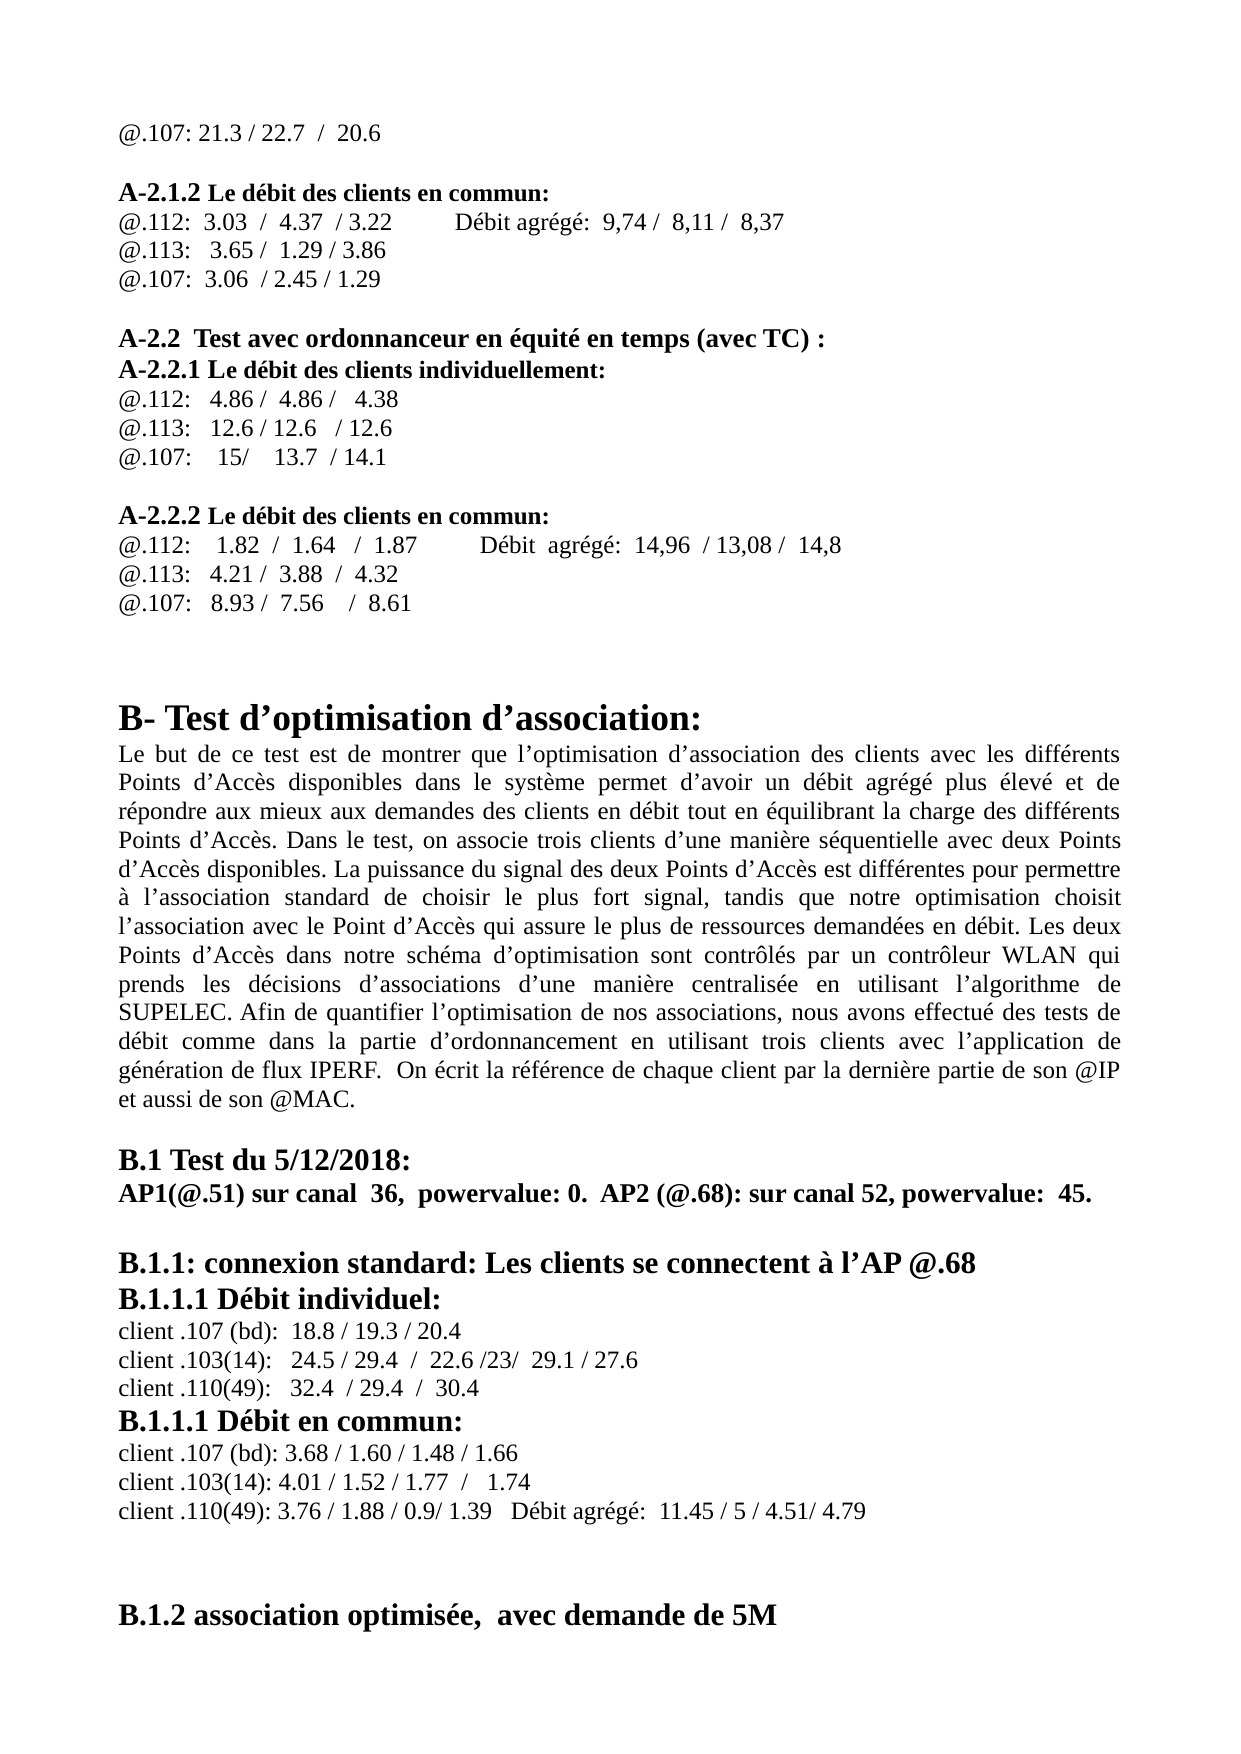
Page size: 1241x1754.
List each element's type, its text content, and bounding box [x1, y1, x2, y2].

text @.113: 4.21 / 3.88 / 4.32 [118, 559, 1122, 588]
text A-2.2 Test avec ordonnanceur en équité en temps (avec TC) : [118, 322, 1122, 353]
text client .107 (bd): 18.8 / 19.3 / 20.4 [118, 1316, 1122, 1345]
text client .103(14): 24.5 / 29.4 / 22.6 /23/ 29.1 / 27.6 [118, 1345, 1122, 1373]
text @.112: 1.82 / 1.64 / 1.87 Débit agrégé: 14,96 / 13,08 / 14,8 [118, 530, 1122, 559]
text B.1.1.1 Débit individuel: [118, 1280, 1122, 1316]
text @.112: 3.03 / 4.37 / 3.22 Débit agrégé: 9,74 / 8,11 / 8,37 [118, 207, 1122, 236]
text B- Test d’optimisation d’association: [118, 696, 1122, 739]
text client .110(49): 3.76 / 1.88 / 0.9/ 1.39 Débit agrégé: 11.45 / 5 / 4.51/ 4.79 [118, 1496, 1122, 1524]
text B.1.1.1 Débit en commun: [118, 1402, 1122, 1438]
text A-2.1.2 Le débit des clients en commun: [118, 176, 1122, 207]
text client .110(49): 32.4 / 29.4 / 30.4 [118, 1373, 1122, 1402]
text @.107: 3.06 / 2.45 / 1.29 [118, 264, 1122, 293]
text @.107: 21.3 / 22.7 / 20.6 [118, 118, 1122, 147]
text client .103(14): 4.01 / 1.52 / 1.77 / 1.74 [118, 1467, 1122, 1496]
text B.1.1: connexion standard: Les clients se connectent à l’AP @.68 [118, 1244, 1122, 1280]
text Le but de ce test est de montrer que l’optimisation d’association des clients avec les différents Points d’Accès disponibles dans le système permet d’avoir un débit agrégé plus élevé et de répondre aux mieux aux demandes des clients en débit tout en équilibrant la charge des différents Points d’Accès. Dans le test, on associe trois clients d’une manière séquentielle avec deux Points d’Accès disponibles. La puissance du signal des deux Points d’Accès est différentes pour permettre à l’association standard de choisir le plus fort signal, tandis que notre optimisation choisit l’association avec le Point d’Accès qui assure le plus de ressources demandées en débit. Les deux Points d’Accès dans notre schéma d’optimisation sont contrôlés par un contrôleur WLAN qui prends les décisions d’associations d’une manière centralisée en utilisant l’algorithme de SUPELEC. Afin de quantifier l’optimisation de nos associations, nous avons effectué des tests de débit comme dans la partie d’ordonnancement en utilisant trois clients avec l’application de génération de flux IPERF. On écrit la référence de chaque client par la dernière partie de son @IP et aussi de son @MAC. [118, 739, 1122, 1112]
text @.107: 8.93 / 7.56 / 8.61 [118, 588, 1122, 616]
text client .107 (bd): 3.68 / 1.60 / 1.48 / 1.66 [118, 1438, 1122, 1467]
text @.113: 12.6 / 12.6 / 12.6 [118, 413, 1122, 442]
text A-2.2.2 Le débit des clients en commun: [118, 499, 1122, 530]
text @.112: 4.86 / 4.86 / 4.38 [118, 384, 1122, 413]
text AP1(@.51) sur canal 36, powervalue: 0. AP2 (@.68): sur canal 52, powervalue: 45. [118, 1177, 1122, 1208]
text B.1.2 association optimisée, avec demande de 5M [118, 1596, 1122, 1632]
text A-2.2.1 Le débit des clients individuellement: [118, 353, 1122, 384]
text @.107: 15/ 13.7 / 14.1 [118, 442, 1122, 470]
text @.113: 3.65 / 1.29 / 3.86 [118, 236, 1122, 264]
text B.1 Test du 5/12/2018: [118, 1141, 1122, 1177]
